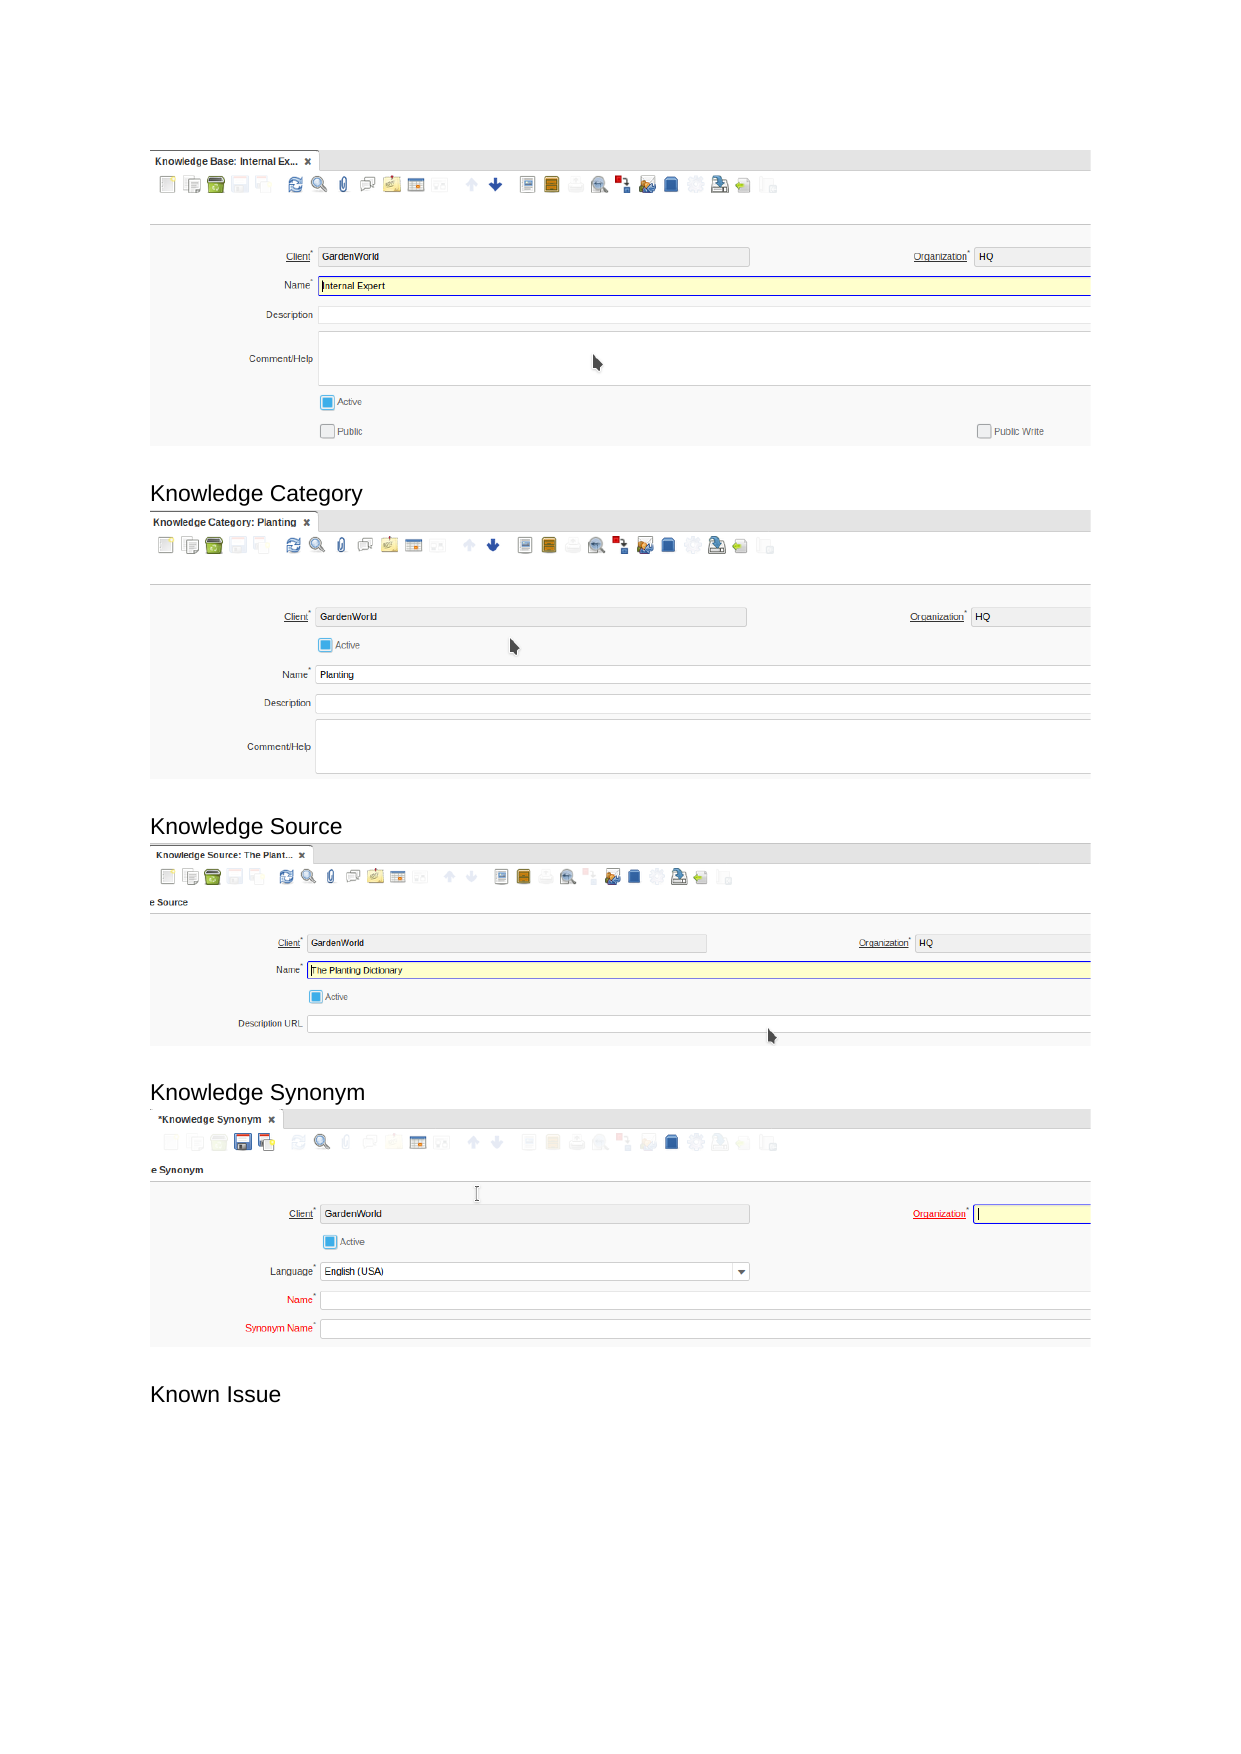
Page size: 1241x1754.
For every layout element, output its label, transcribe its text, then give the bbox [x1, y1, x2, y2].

text Knowledge Category [150, 480, 1090, 510]
text Knowledge Synonym [150, 1079, 1090, 1109]
text Knowledge Source [150, 813, 1090, 843]
picture [150, 843, 1091, 1046]
text Known Issue [150, 1381, 1090, 1407]
picture [150, 150, 1091, 446]
picture [150, 510, 1091, 779]
picture [150, 1109, 1091, 1347]
